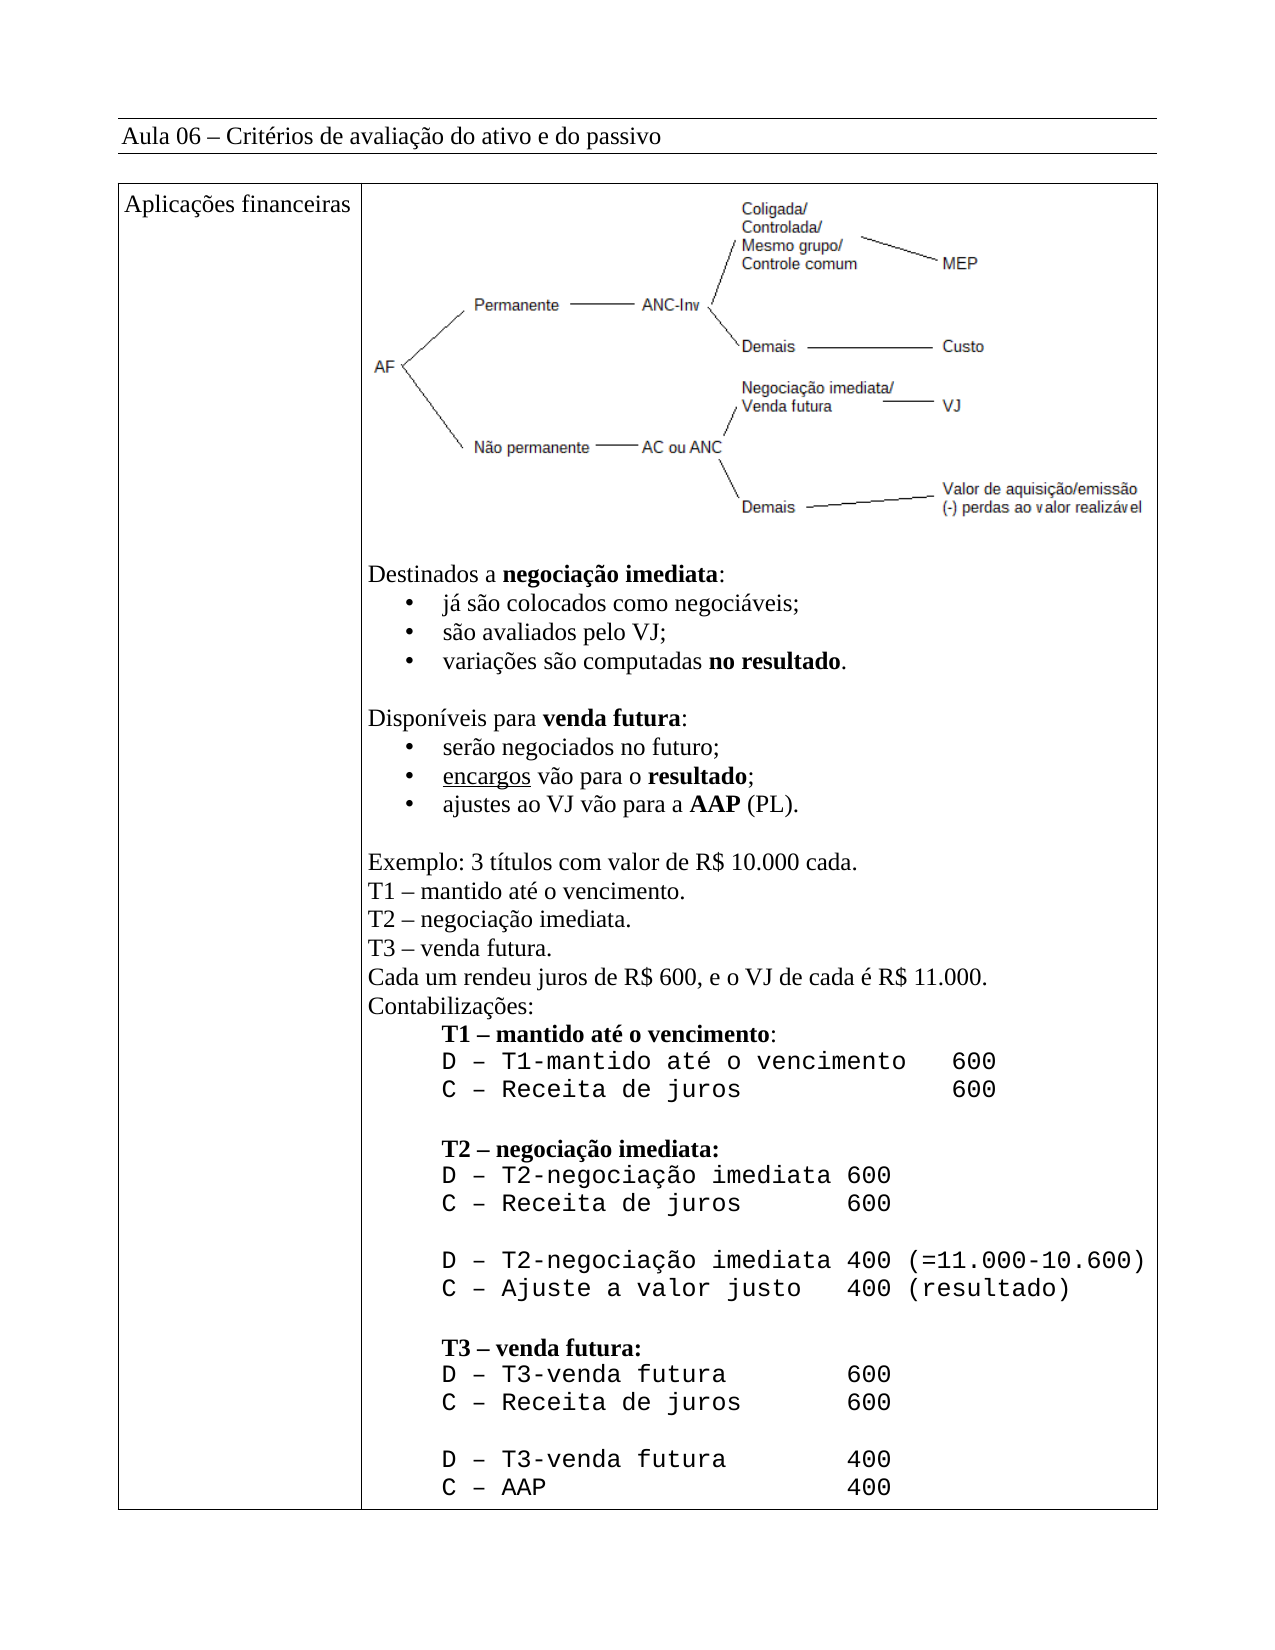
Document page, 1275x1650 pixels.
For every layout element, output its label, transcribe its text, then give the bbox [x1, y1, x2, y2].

picture [367, 189, 1152, 531]
table_cell Destinados a negociação imediata: já são colocados como negociáveis; são avaliados pelo VJ; variações são computadas no resultado. Disponíveis para venda futura: serão negociados no futuro; encargos vão para o resultado; ajustes ao VJ vão para a AAP (PL). Exemplo: 3 títulos com valor de R$ 10.000 cada. T1 – mantido até o vencimento. T2 – negociação imediata. T3 – venda futura. Cada um rendeu juros de R$ 600, e o VJ de cada é R$ 11.000. Contabilizações: T1 – mantido até o vencimento: D – T1-mantido até o vencimento 600 C – Receita de juros 600 T2 – negociação imediata: D – T2-negociação imediata 600 C – Receita de juros 600 D – T2-negociação imediata 400 (=11.000-10.600) C – Ajuste a valor justo 400 (resultado) T3 – venda futura: D – T3-venda futura 600 C – Receita de juros 600 D – T3-venda futura 400 C – AAP 400 [362, 184, 1157, 1509]
table_cell Aplicações financeiras [119, 184, 361, 1509]
